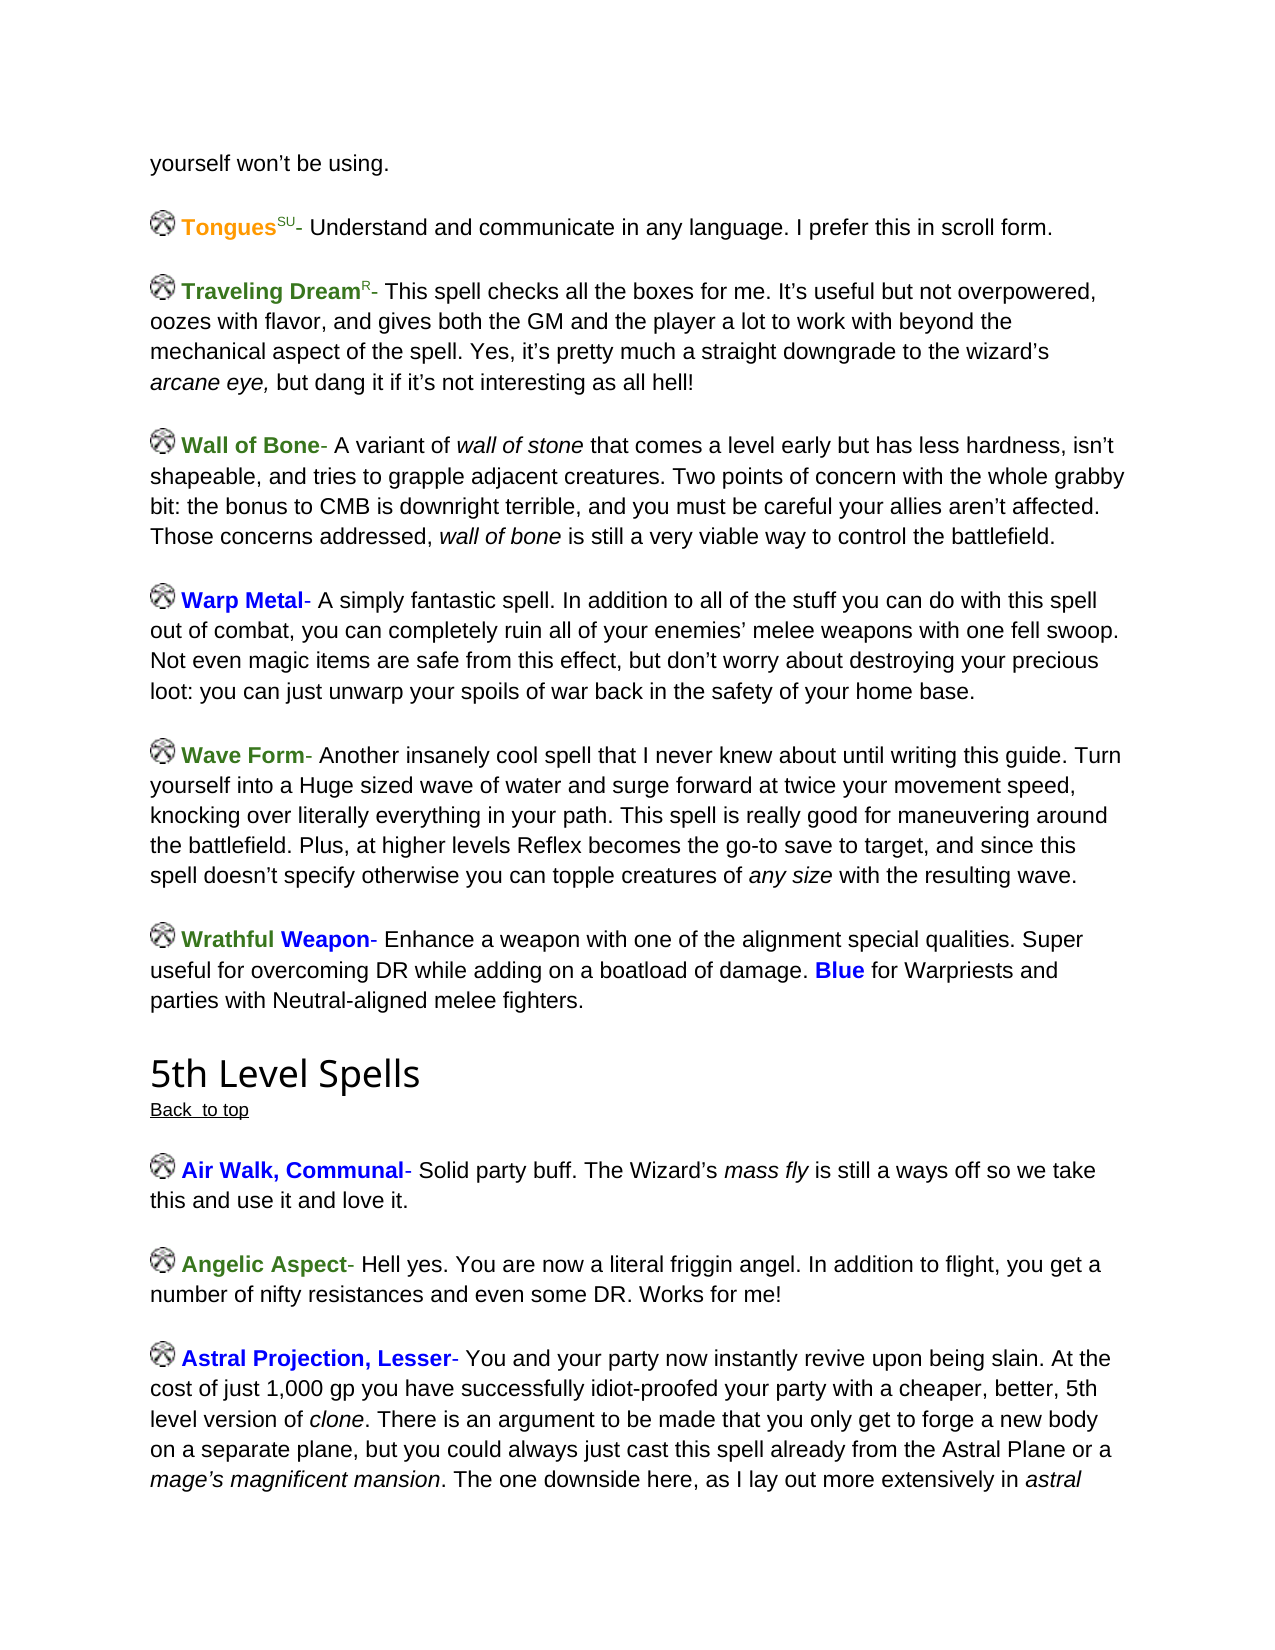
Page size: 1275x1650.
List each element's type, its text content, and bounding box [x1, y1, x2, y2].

picture [150, 738, 175, 764]
text Warp Metal- A simply fantastic spell. In addition to all of the stuff you can do with this spell out of combat, you can completely ruin all of your enemies’ melee weapons with one fell swoop. Not even magic items are safe from this effect, but don’t worry about destroying your precious loot: you can just unwarp your spoils of war back in the safety of your home base. [150, 583, 1125, 704]
picture [150, 1247, 175, 1273]
picture [150, 210, 175, 236]
text Angelic Aspect- Hell yes. You are now a literal friggin angel. In addition to flight, you get a number of nifty resistances and even some DR. Works for me! [150, 1247, 1125, 1308]
picture [150, 274, 175, 300]
subtitle 5th Level Spells [150, 1047, 1125, 1098]
text Wave Form- Another insanely cool spell that I never knew about until writing this guide. Turn yourself into a Huge sized wave of water and surge forward at twice your movement speed, knocking over literally everything in your path. This spell is really good for maneuvering around the battlefield. Plus, at higher levels Reflex becomes the go-to save to target, and since this spell doesn’t specify otherwise you can topple creatures of any size with the resulting wave. [150, 738, 1125, 889]
text Wall of Bone- A variant of wall of stone that comes a level early but has less hardness, isn’t shapeable, and tries to grapple adjacent creatures. Two points of concern with the whole grabby bit: the bonus to CMB is downright terrible, and you must be careful your allies aren’t affected. Those concerns addressed, wall of bone is still a very viable way to control the battlefield. [150, 429, 1125, 549]
picture [150, 1341, 175, 1367]
picture [150, 1153, 175, 1179]
text Wrathful Weapon- Enhance a weapon with one of the alignment special qualities. Super useful for overcoming DR while adding on a boatload of damage. Blue for Warpriests and parties with Neutral-aligned melee fighters. [150, 923, 1125, 1013]
picture [150, 922, 175, 948]
text yourself won’t be using. [150, 150, 1125, 176]
text Back to top [150, 1098, 1125, 1120]
text TonguesSU- Understand and communicate in any language. I prefer this in scroll form. [150, 210, 1125, 240]
text Traveling DreamR- This spell checks all the boxes for me. It’s useful but not overpowered, oozes with flavor, and gives both the GM and the player a lot to work with beyond the mechanical aspect of the spell. Yes, it’s pretty much a straight downgrade to the wizard’s arcane eye, but dang it if it’s not interesting as all hell! [150, 274, 1125, 395]
picture [150, 583, 175, 609]
text Astral Projection, Lesser- You and your party now instantly revive upon being slain. At the cost of just 1,000 gp you have successfully idiot-proofed your party with a cheaper, better, 5th level version of clone. There is an argument to be made that you only get to forge a new body on a separate plane, but you could always just cast this spell already from the Astral Plane or a mage’s magnificent mansion. The one downside here, as I lay out more extensively in astral [150, 1342, 1125, 1492]
text Air Walk, Communal- Solid party buff. The Wizard’s mass fly is still a ways off so we take this and use it and love it. [150, 1153, 1125, 1213]
picture [150, 428, 175, 454]
